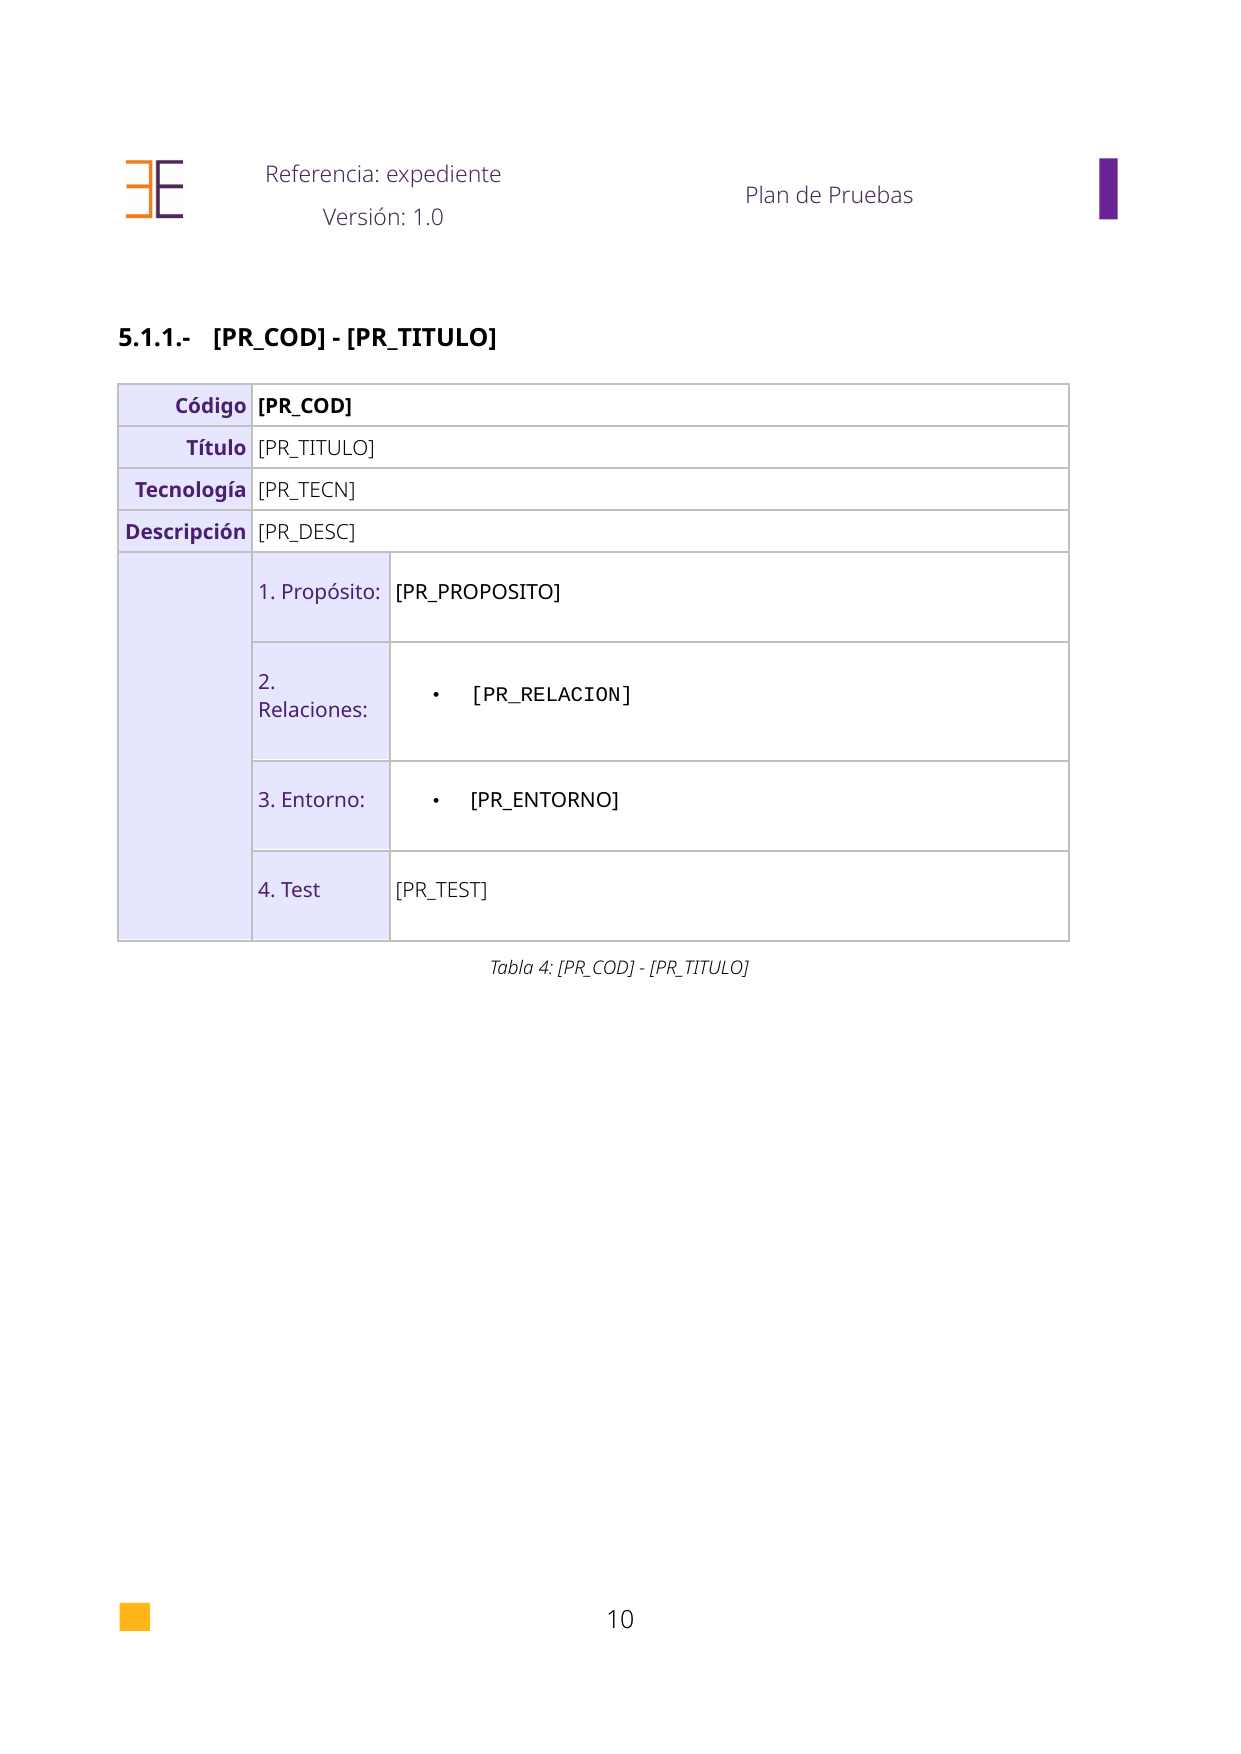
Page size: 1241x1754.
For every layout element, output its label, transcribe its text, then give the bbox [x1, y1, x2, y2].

table_cell [PR_DESC] [253, 511, 1068, 551]
table_cell 1. Propósito: [253, 553, 389, 641]
table_cell [PR_RELACION] [391, 643, 1068, 759]
table_cell [PR_TITULO] [253, 427, 1068, 467]
table_header [PR_COD] [253, 385, 1068, 425]
table_cell [PR_TECN] [253, 469, 1068, 509]
table_cell Tecnología [119, 469, 251, 509]
table_cell Descripción [119, 511, 251, 551]
picture [125, 159, 184, 219]
table_header Código [119, 385, 251, 425]
text Tabla 4: [PR_COD] - [PR_TITULO] [118, 954, 1122, 980]
table_cell [PR_ENTORNO] [391, 762, 1068, 849]
table_cell 3. Entorno: [253, 762, 389, 849]
table_cell 4. Test [253, 852, 389, 939]
table_cell Título [119, 427, 251, 467]
table_cell [119, 553, 251, 939]
table_cell [PR_TEST] [391, 852, 1068, 939]
table_cell [PR_PROPOSITO] [391, 553, 1068, 641]
subtitle [PR_COD] - [PR_TITULO] [118, 319, 1122, 353]
table_cell 2. Relaciones: [253, 643, 389, 759]
